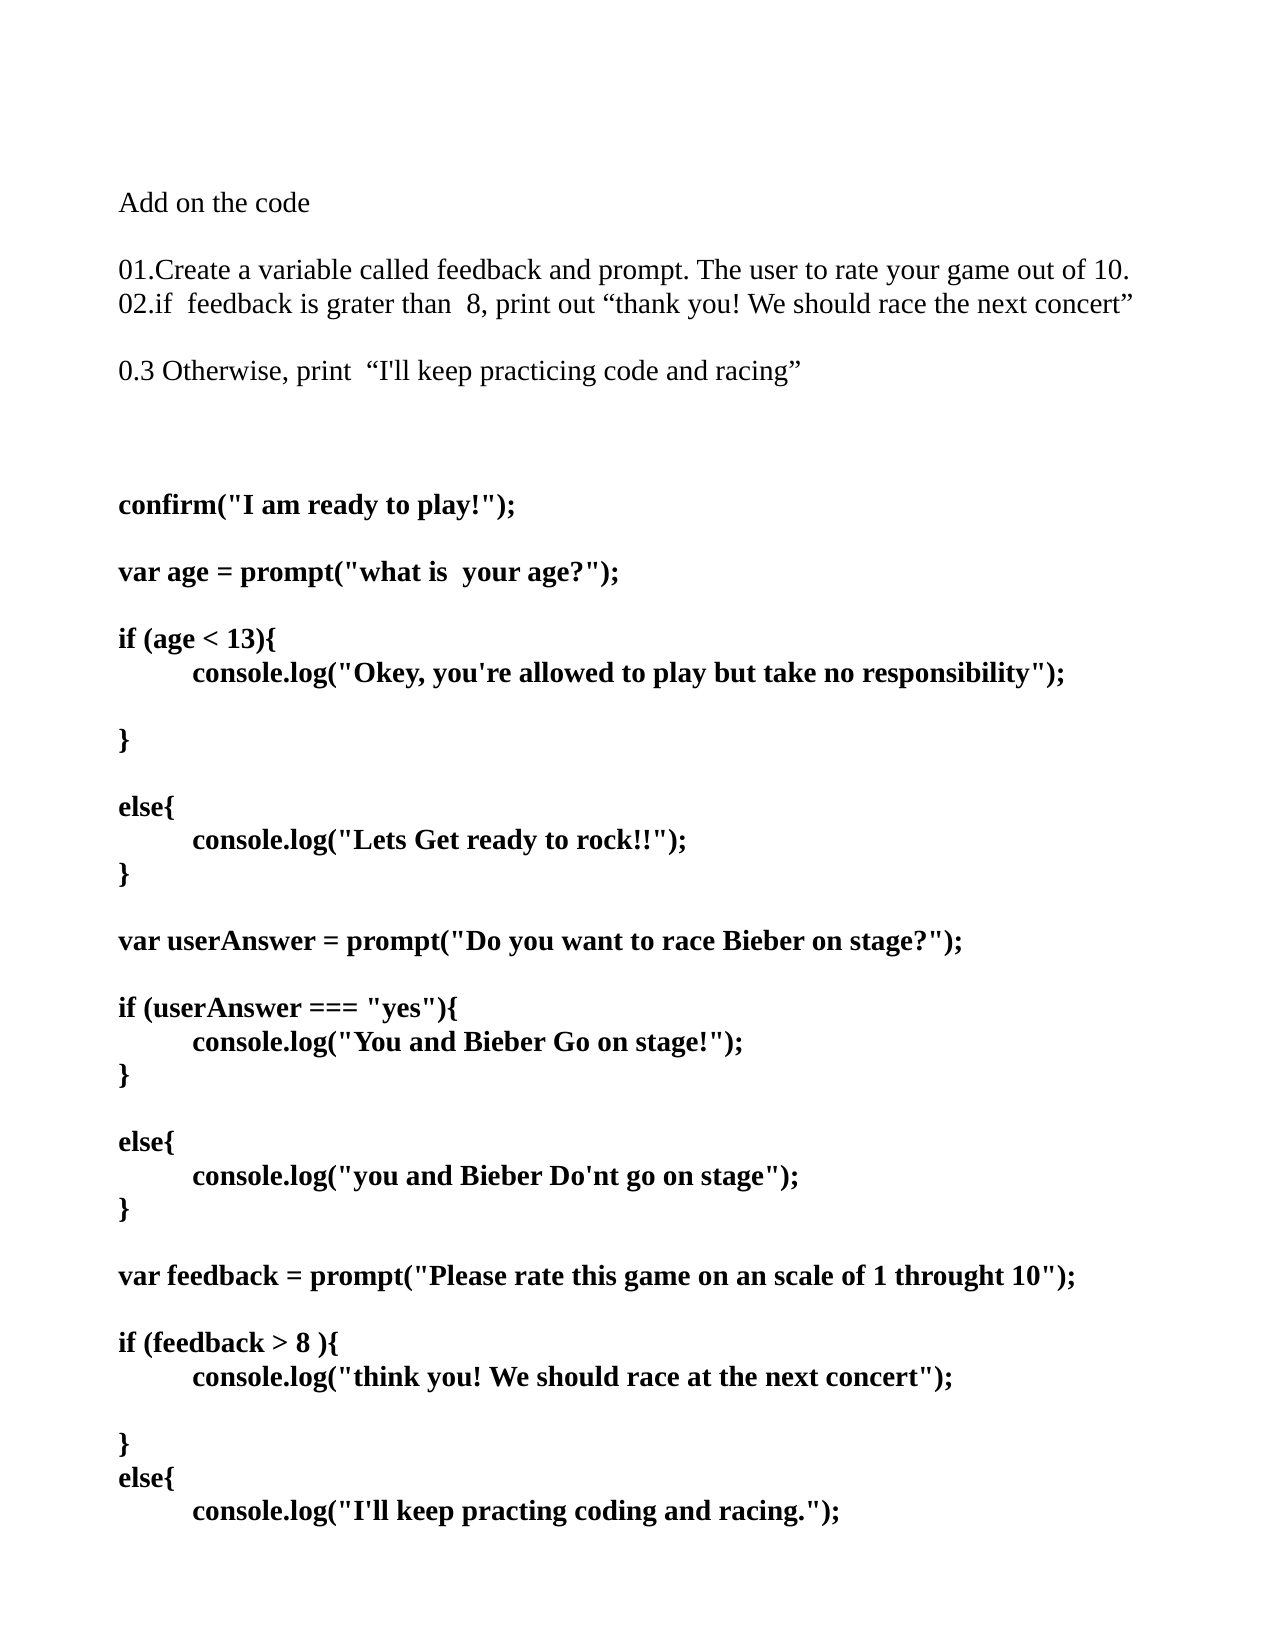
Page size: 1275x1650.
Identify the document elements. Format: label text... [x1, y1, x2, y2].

text console.log("you and Bieber Do'nt go on stage"); [118, 1158, 1157, 1191]
text if (userAnswer === "yes"){ [118, 990, 1157, 1024]
text else{ [118, 1460, 1157, 1493]
text 02.if feedback is grater than 8, print out “thank you! We should race the next concert” [118, 286, 1157, 319]
text } [118, 1191, 1157, 1225]
text console.log("Lets Get ready to rock!!"); [118, 822, 1157, 856]
text else{ [118, 789, 1157, 822]
text var age = prompt("what is your age?"); [118, 554, 1157, 588]
text Add on the code [118, 185, 1157, 219]
text confirm("I am ready to play!"); [118, 487, 1157, 521]
text console.log("You and Bieber Go on stage!"); [118, 1024, 1157, 1057]
text if (age < 13){ [118, 621, 1157, 655]
text } [118, 856, 1157, 889]
text console.log("I'll keep practing coding and racing."); [118, 1493, 1157, 1527]
text 01.Create a variable called feedback and prompt. The user to rate your game out of 10. [118, 252, 1157, 286]
text if (feedback > 8 ){ [118, 1326, 1157, 1359]
text } [118, 722, 1157, 755]
text else{ [118, 1124, 1157, 1158]
text var userAnswer = prompt("Do you want to race Bieber on stage?"); [118, 923, 1157, 957]
text } [118, 1057, 1157, 1091]
text var feedback = prompt("Please rate this game on an scale of 1 throught 10"); [118, 1258, 1157, 1292]
text console.log("Okey, you're allowed to play but take no responsibility"); [118, 655, 1157, 688]
text console.log("think you! We should race at the next concert"); [118, 1359, 1157, 1393]
text 0.3 Otherwise, print “I'll keep practicing code and racing” [118, 353, 1157, 386]
text } [118, 1426, 1157, 1460]
